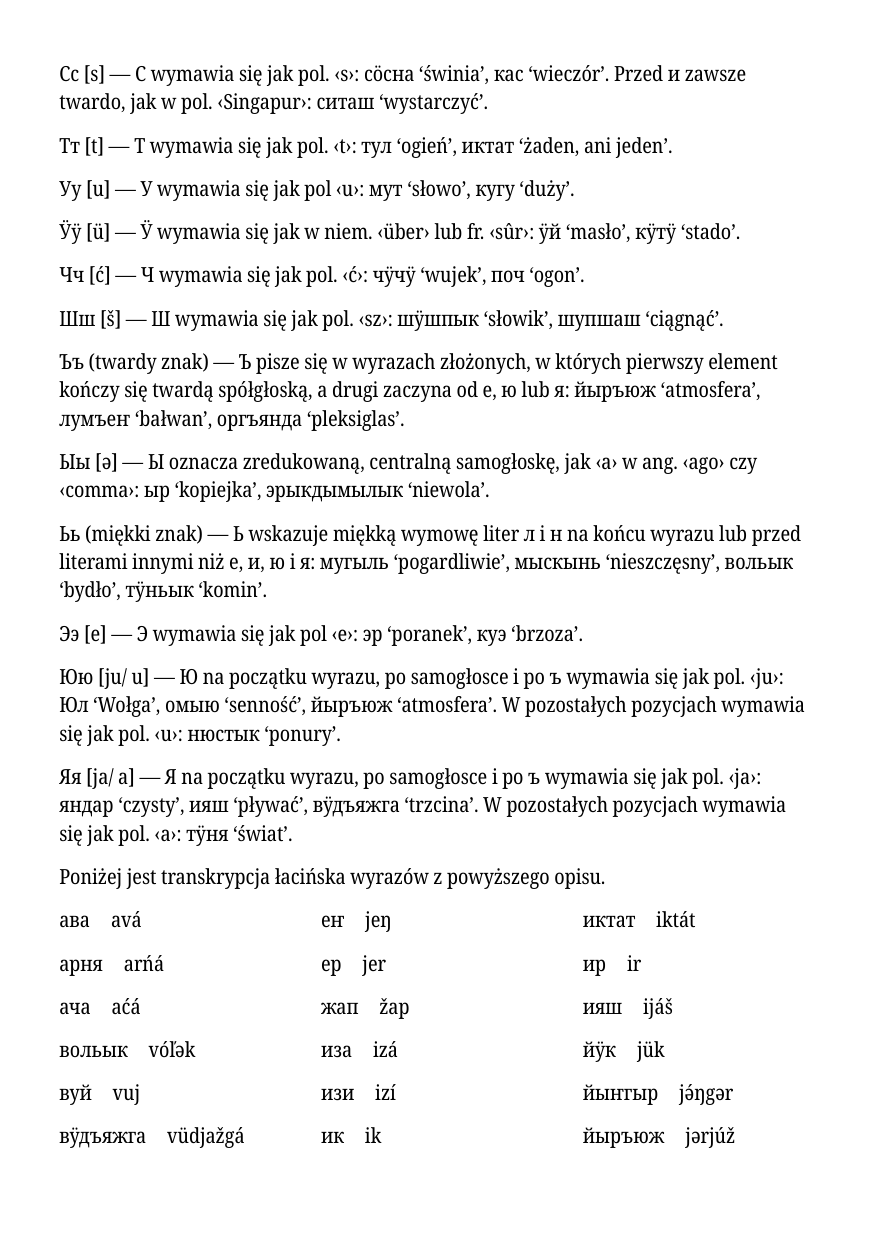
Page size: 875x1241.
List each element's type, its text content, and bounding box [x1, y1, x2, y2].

text Ӱӱ [ü] — Ӱ wymawia się jak w niem. ‹über› lub fr. ‹sûr›: ӱй ‘masło’, кӱтӱ ‘stado’. [59, 217, 815, 246]
text Тт [t] — Т wymawia się jak pol. ‹t›: тул ‘ogień’, иктат ‘żaden, ani jeden’. [59, 131, 815, 159]
text жап žap [321, 992, 553, 1020]
text иза izá [321, 1035, 553, 1063]
text Чч [ć] — Ч wymawia się jak pol. ‹ć›: чӱчӱ ‘wujek’, поч ‘ogon’. [59, 260, 815, 289]
text изи izí [321, 1078, 553, 1107]
text Ыы [ə] — Ы oznacza zredukowaną, centralną samogłoskę, jak ‹a› w ang. ‹ago› czy ‹comma›: ыр ‘kopiejka’, эрыкдымылык ‘niewola’. [59, 447, 815, 504]
text Ьь (miękki znak) — Ь wskazuje miękką wymowę liter л i н na końcu wyrazu lub przed literami innymi niż е, и, ю i я: мугыль ‘pogardliwie’, мыскынь ‘nieszczęsny’, вольык ‘bydło’, тӱньык ‘komin’. [59, 519, 815, 604]
text йӱк jük [583, 1035, 815, 1063]
text Уу [u] — У wymawia się jak pol ‹u›: мут ‘słowo’, кугу ‘duży’. [59, 174, 815, 202]
text Ъъ (twardy znak) — Ъ pisze się w wyrazach złożonych, w których pierwszy element kończy się twardą spółgłoską, a drugi zaczyna od е, ю lub я: йыръюж ‘atmosfera’, лумъеҥ ‘bałwan’, оргъянда ‘pleksiglas’. [59, 347, 815, 432]
text Poniżej jest transkrypcja łacińska wyrazów z powyższego opisu. [59, 862, 815, 891]
text ияш ijáš [583, 992, 815, 1020]
text ер jer [321, 949, 553, 977]
text Юю [ju/ u] — Ю na początku wyrazu, po samogłosce i po ъ wymawia się jak pol. ‹ju›: Юл ‘Wołga’, омыю ‘senność’, йыръюж ‘atmosfera’. W pozostałych pozycjach wymawia się jak pol. ‹u›: нюстык ‘ponury’. [59, 662, 815, 747]
text вӱдъяжга vüdjažgá [59, 1122, 291, 1150]
text ача aćá [59, 992, 291, 1020]
text еҥ jeŋ [321, 905, 553, 934]
text Ээ [e] — Э wymawia się jak pol ‹e›: эр ‘poranek’, куэ ‘brzoza’. [59, 619, 815, 647]
text иктат iktát [583, 905, 815, 934]
text Сс [s] — С wymawia się jak pol. ‹s›: сӧсна ‘świnia’, кас ‘wieczór’. Przed и zawsze twardo, jak w pol. ‹Singapur›: ситаш ‘wystarczyć’. [59, 59, 815, 116]
text вольык vóľək [59, 1035, 291, 1063]
text ик ik [321, 1122, 553, 1150]
text Яя [ja/ a] — Я na początku wyrazu, po samogłosce i po ъ wymawia się jak pol. ‹ja›: яндар ‘czysty’, ияш ‘pływać’, вӱдъяжга ‘trzcina’. W pozostałych pozycjach wymawia się jak pol. ‹a›: тӱня ‘świat’. [59, 762, 815, 847]
text йыръюж jərjúž [583, 1122, 815, 1150]
text вуй vuj [59, 1078, 291, 1107]
text ир ir [583, 949, 815, 977]
text Шш [š] — Ш wymawia się jak pol. ‹sz›: шӱшпык ‘słowik’, шупшаш ‘ciągnąć’. [59, 304, 815, 332]
text арня arńá [59, 949, 291, 977]
text ава avá [59, 905, 291, 934]
text йыҥгыр jə́ŋgər [583, 1078, 815, 1107]
